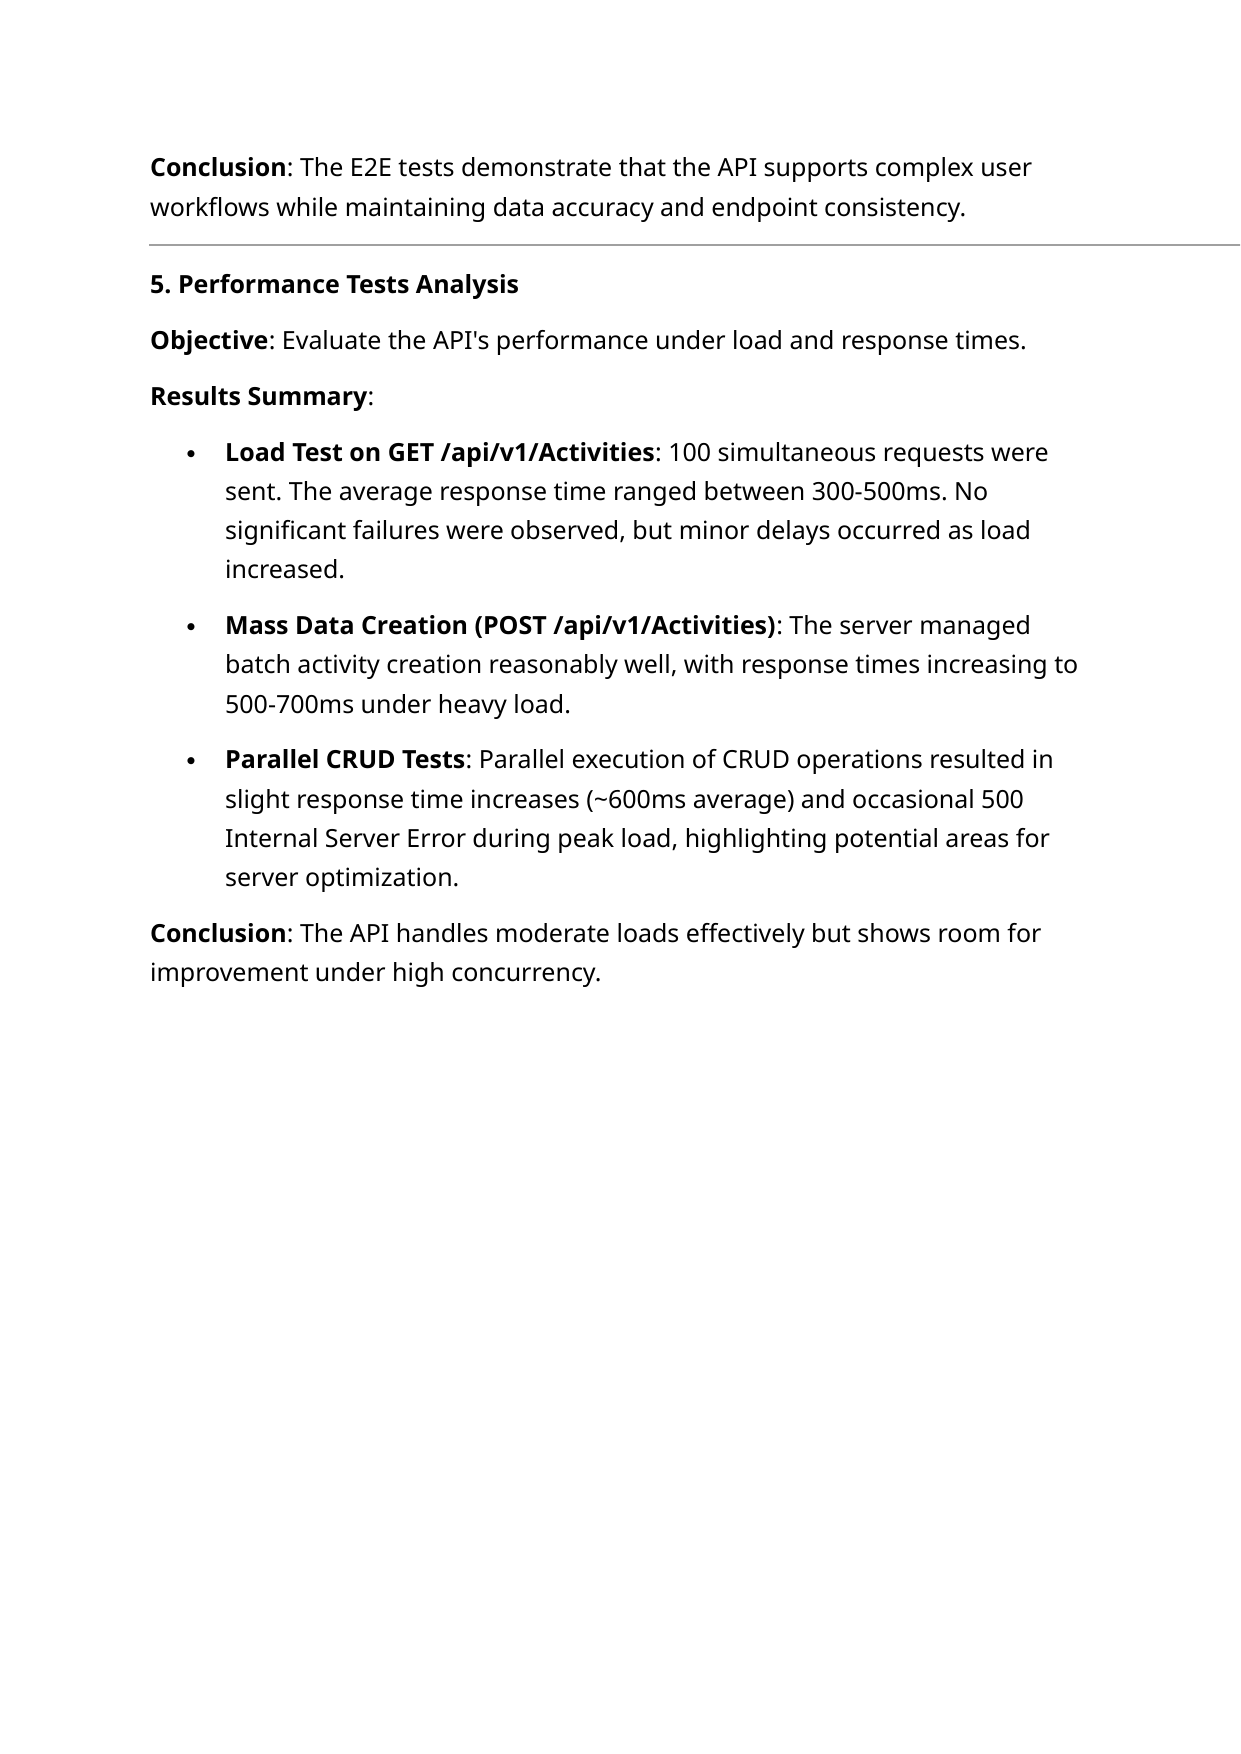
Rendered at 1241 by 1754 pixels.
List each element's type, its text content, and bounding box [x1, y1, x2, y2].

text 5. Performance Tests Analysis [150, 267, 1090, 301]
text Conclusion: The API handles moderate loads effectively but shows room for improvement under high concurrency. [150, 915, 1090, 989]
text Conclusion: The E2E tests demonstrate that the API supports complex user workflows while maintaining data accuracy and endpoint consistency. [150, 150, 1090, 223]
text Results Summary: [150, 379, 1090, 413]
list Mass Data Creation (POST /api/v1/Activities): The server managed batch activity creation reasonably well, with response times increasing to 500-700ms under heavy load. [187, 608, 1090, 720]
list Parallel CRUD Tests: Parallel execution of CRUD operations resulted in slight response time increases (~600ms average) and occasional 500 Internal Server Error during peak load, highlighting potential areas for server optimization. [187, 742, 1090, 894]
text Objective: Evaluate the API's performance under load and response times. [150, 323, 1090, 357]
list Load Test on GET /api/v1/Activities: 100 simultaneous requests were sent. The average response time ranged between 300-500ms. No significant failures were observed, but minor delays occurred as load increased. [187, 434, 1090, 586]
